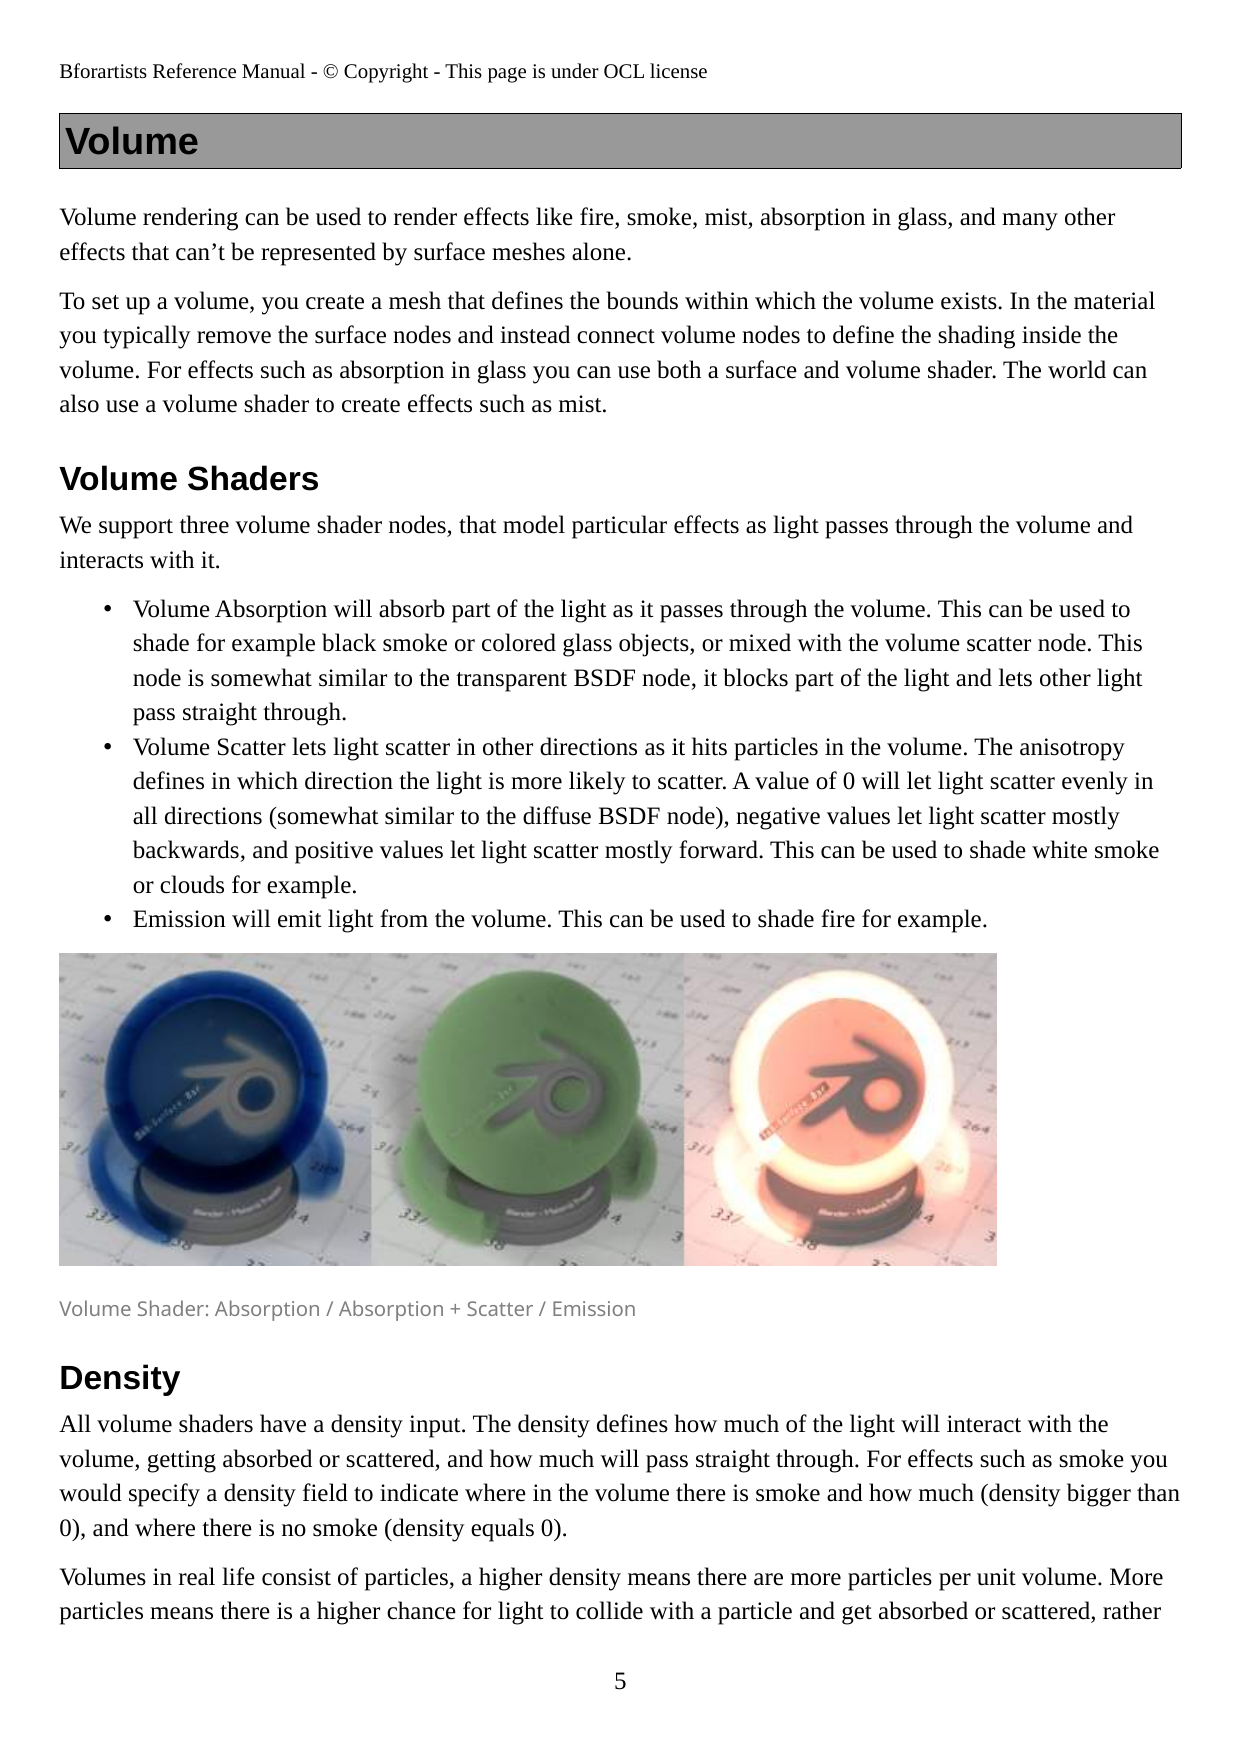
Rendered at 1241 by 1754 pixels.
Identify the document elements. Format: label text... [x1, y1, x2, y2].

picture [59, 953, 997, 1266]
list Emission will emit light from the volume. This can be used to shade fire for example. [103, 904, 1181, 933]
list Volume Absorption will absorb part of the light as it passes through the volume. This can be used to shade for example black smoke or colored glass objects, or mixed with the volume scatter node. This node is somewhat similar to the transparent BSDF node, it blocks part of the light and lets other light pass straight through. [103, 594, 1181, 726]
text All volume shaders have a density input. The density defines how much of the light will interact with the volume, getting absorbed or scattered, and how much will pass straight through. For effects such as smoke you would specify a density field to indicate where in the volume there is smoke and how much (density bigger than 0), and where there is no smoke (density equals 0). [59, 1409, 1181, 1541]
subtitle Density [59, 1358, 1181, 1397]
table_header Volume [60, 114, 1181, 168]
text We support three volume shader nodes, that model particular effects as light passes through the volume and interacts with it. [59, 510, 1181, 574]
text Volumes in real life consist of particles, a higher density means there are more particles per unit volume. More particles means there is a higher chance for light to collide with a particle and get absorbed or scattered, rather [59, 1562, 1181, 1625]
text Volume Shader: Absorption / Absorption + Scatter / Emission [59, 1291, 1181, 1323]
list Volume Scatter lets light scatter in other directions as it hits particles in the volume. The anisotropy defines in which direction the light is more likely to scatter. A value of 0 will let light scatter evenly in all directions (somewhat similar to the diffuse BSDF node), negative values let light scatter mostly backwards, and positive values let light scatter mostly forward. This can be used to shade white smoke or clouds for example. [103, 732, 1181, 898]
subtitle Volume Shaders [59, 459, 1181, 498]
text Volume rendering can be used to render effects like fire, smoke, mist, absorption in glass, and many other effects that can’t be represented by surface meshes alone. [59, 202, 1181, 266]
text To set up a volume, you create a mesh that defines the bounds within which the volume exists. In the material you typically remove the surface nodes and instead connect volume nodes to define the shading inside the volume. For effects such as absorption in glass you can use both a surface and volume shader. The world can also use a volume shader to create effects such as mist. [59, 286, 1181, 418]
